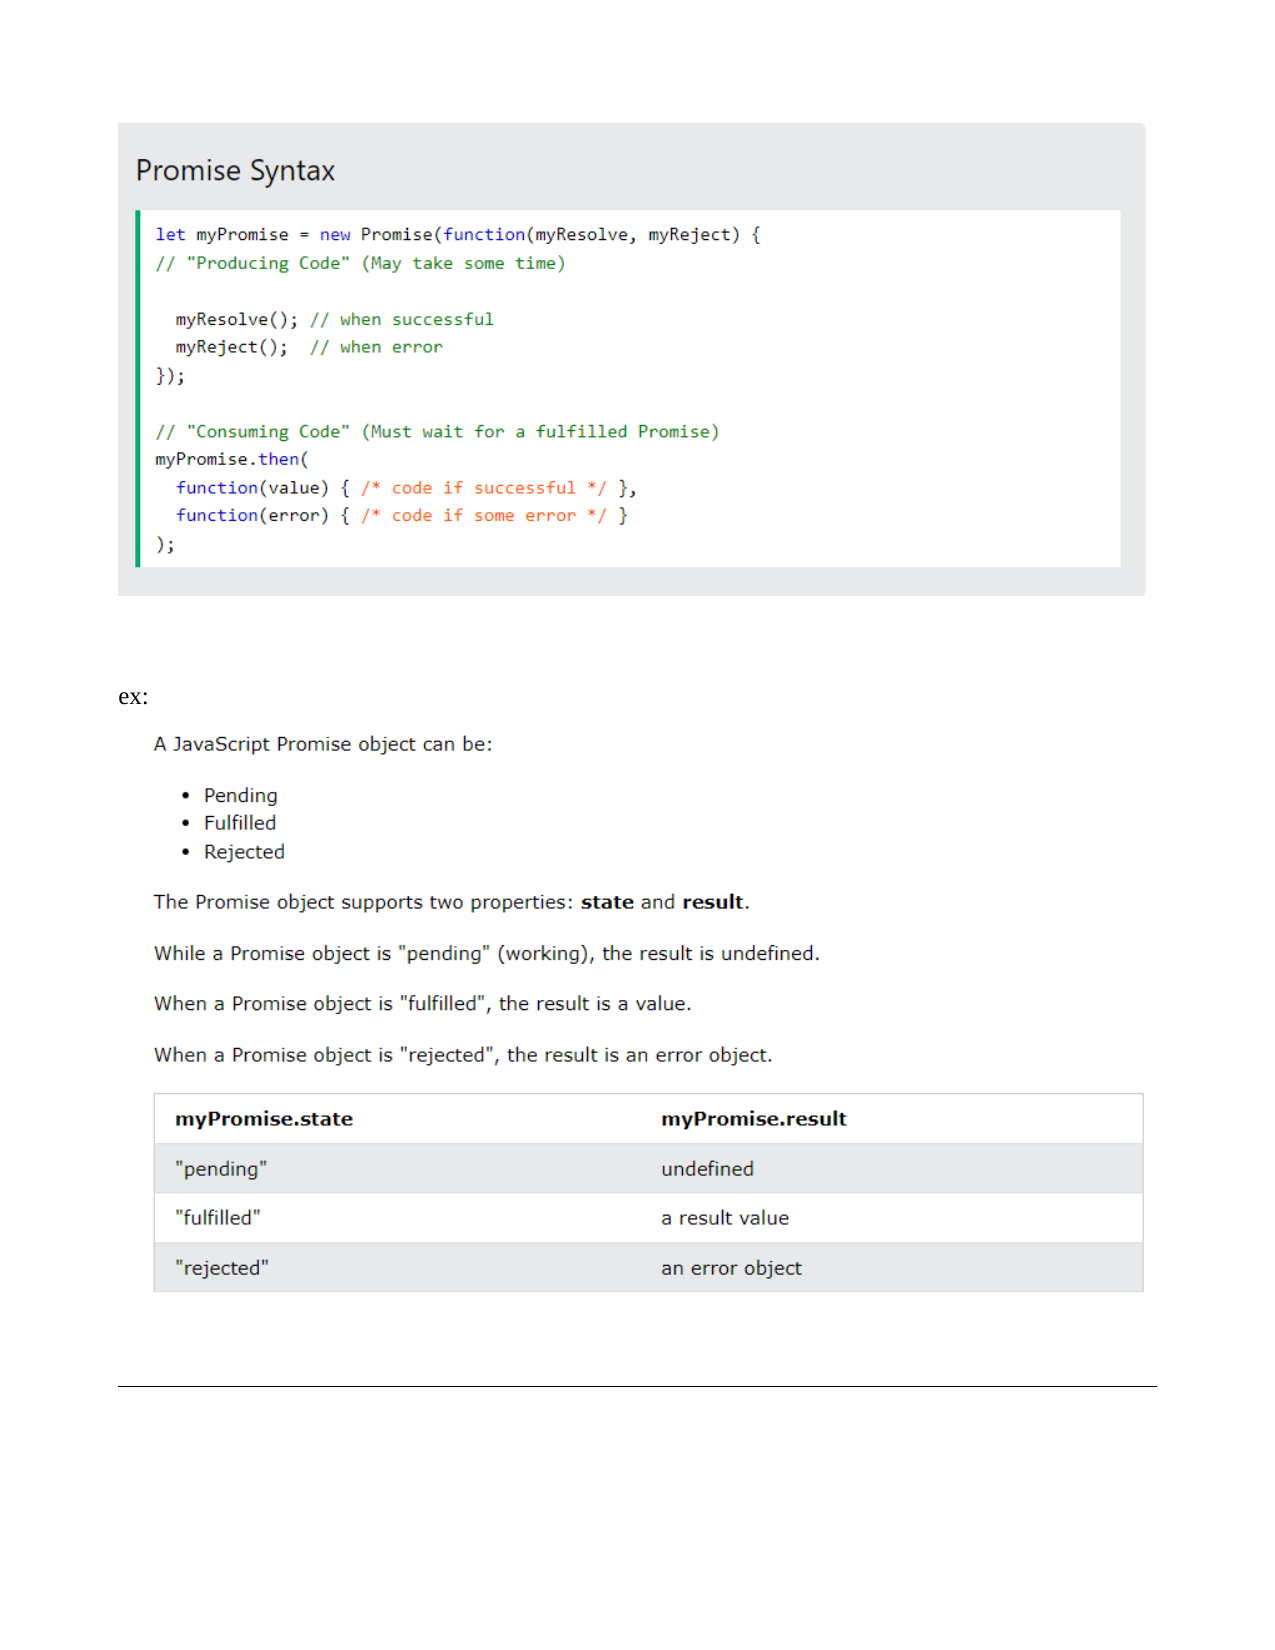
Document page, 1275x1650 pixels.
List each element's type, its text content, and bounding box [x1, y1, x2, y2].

text ex: [118, 681, 1157, 710]
picture [130, 727, 1169, 1320]
picture [118, 118, 1157, 596]
